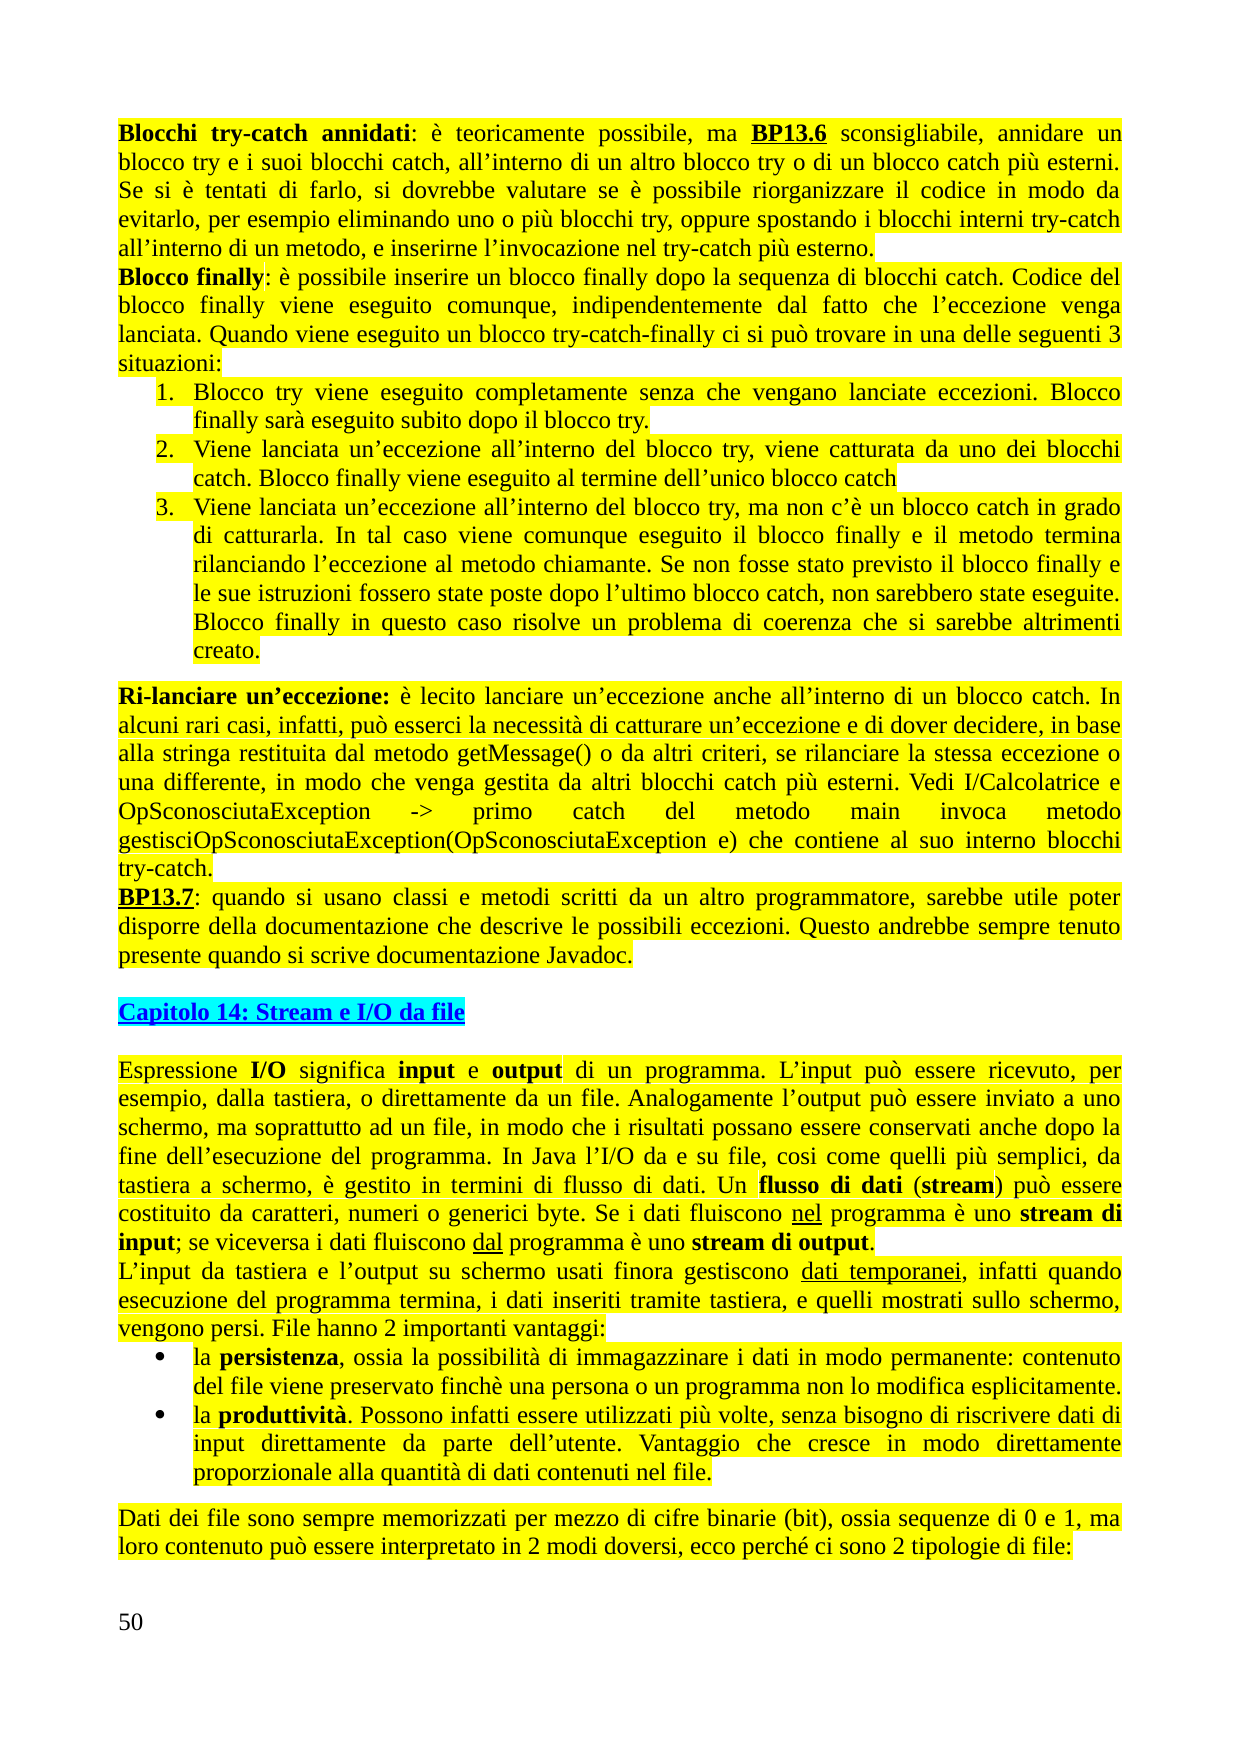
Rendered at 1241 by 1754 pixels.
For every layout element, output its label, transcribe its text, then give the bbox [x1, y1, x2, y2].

text Blocchi try-catch annidati: è teoricamente possibile, ma BP13.6 sconsigliabile, annidare un blocco try e i suoi blocchi catch, all’interno di un altro blocco try o di un blocco catch più esterni. Se si è tentati di farlo, si dovrebbe valutare se è possibile riorganizzare il codice in modo da evitarlo, per esempio eliminando uno o più blocchi try, oppure spostando i blocchi interni try-catch all’interno di un metodo, e inserirne l’invocazione nel try-catch più esterno. [118, 118, 1122, 262]
text Dati dei file sono sempre memorizzati per mezzo di cifre binarie (bit), ossia sequenze di 0 e 1, ma loro contenuto può essere interpretato in 2 modi doversi, ecco perché ci sono 2 tipologie di file: [118, 1503, 1122, 1560]
text Capitolo 14: Stream e I/O da file [118, 997, 1122, 1026]
list la persistenza, ossia la possibilità di immagazzinare i dati in modo permanente: contenuto del file viene preservato finchè una persona o un programma non lo modifica esplicitamente. [156, 1342, 1122, 1400]
text Espressione I/O significa input e output di un programma. L’input può essere ricevuto, per esempio, dalla tastiera, o direttamente da un file. Analogamente l’output può essere inviato a uno schermo, ma soprattutto ad un file, in modo che i risultati possano essere conservati anche dopo la fine dell’esecuzione del programma. In Java l’I/O da e su file, cosi come quelli più semplici, da tastiera a schermo, è gestito in termini di flusso di dati. Un flusso di dati (stream) può essere costituito da caratteri, numeri o generici byte. Se i dati fluiscono nel programma è uno stream di input; se viceversa i dati fluiscono dal programma è uno stream di output. [118, 1055, 1122, 1256]
text Ri-lanciare un’eccezione: è lecito lanciare un’eccezione anche all’interno di un blocco catch. In alcuni rari casi, infatti, può esserci la necessità di catturare un’eccezione e di dover decidere, in base alla stringa restituita dal metodo getMessage() o da altri criteri, se rilanciare la stessa eccezione o una differente, in modo che venga gestita da altri blocchi catch più esterni. Vedi I/Calcolatrice e OpSconosciutaException -> primo catch del metodo main invoca metodo gestisciOpSconosciutaException(OpSconosciutaException e) che contiene al suo interno blocchi try-catch. [118, 681, 1122, 882]
list Viene lanciata un’eccezione all’interno del blocco try, ma non c’è un blocco catch in grado di catturarla. In tal caso viene comunque eseguito il blocco finally e il metodo termina rilanciando l’eccezione al metodo chiamante. Se non fosse stato previsto il blocco finally e le sue istruzioni fossero state poste dopo l’ultimo blocco catch, non sarebbero state eseguite. Blocco finally in questo caso risolve un problema di coerenza che si sarebbe altrimenti creato. [156, 492, 1122, 664]
list Viene lanciata un’eccezione all’interno del blocco try, viene catturata da uno dei blocchi catch. Blocco finally viene eseguito al termine dell’unico blocco catch [156, 434, 1122, 492]
text Blocco finally: è possibile inserire un blocco finally dopo la sequenza di blocchi catch. Codice del blocco finally viene eseguito comunque, indipendentemente dal fatto che l’eccezione venga lanciata. Quando viene eseguito un blocco try-catch-finally ci si può trovare in una delle seguenti 3 situazioni: [118, 262, 1122, 377]
list la produttività. Possono infatti essere utilizzati più volte, senza bisogno di riscrivere dati di input direttamente da parte dell’utente. Vantaggio che cresce in modo direttamente proporzionale alla quantità di dati contenuti nel file. [156, 1400, 1122, 1486]
text BP13.7: quando si usano classi e metodi scritti da un altro programmatore, sarebbe utile poter disporre della documentazione che descrive le possibili eccezioni. Questo andrebbe sempre tenuto presente quando si scrive documentazione Javadoc. [118, 882, 1122, 968]
list Blocco try viene eseguito completamente senza che vengano lanciate eccezioni. Blocco finally sarà eseguito subito dopo il blocco try. [156, 377, 1122, 434]
text L’input da tastiera e l’output su schermo usati finora gestiscono dati temporanei, infatti quando esecuzione del programma termina, i dati inseriti tramite tastiera, e quelli mostrati sullo schermo, vengono persi. File hanno 2 importanti vantaggi: [118, 1256, 1122, 1342]
